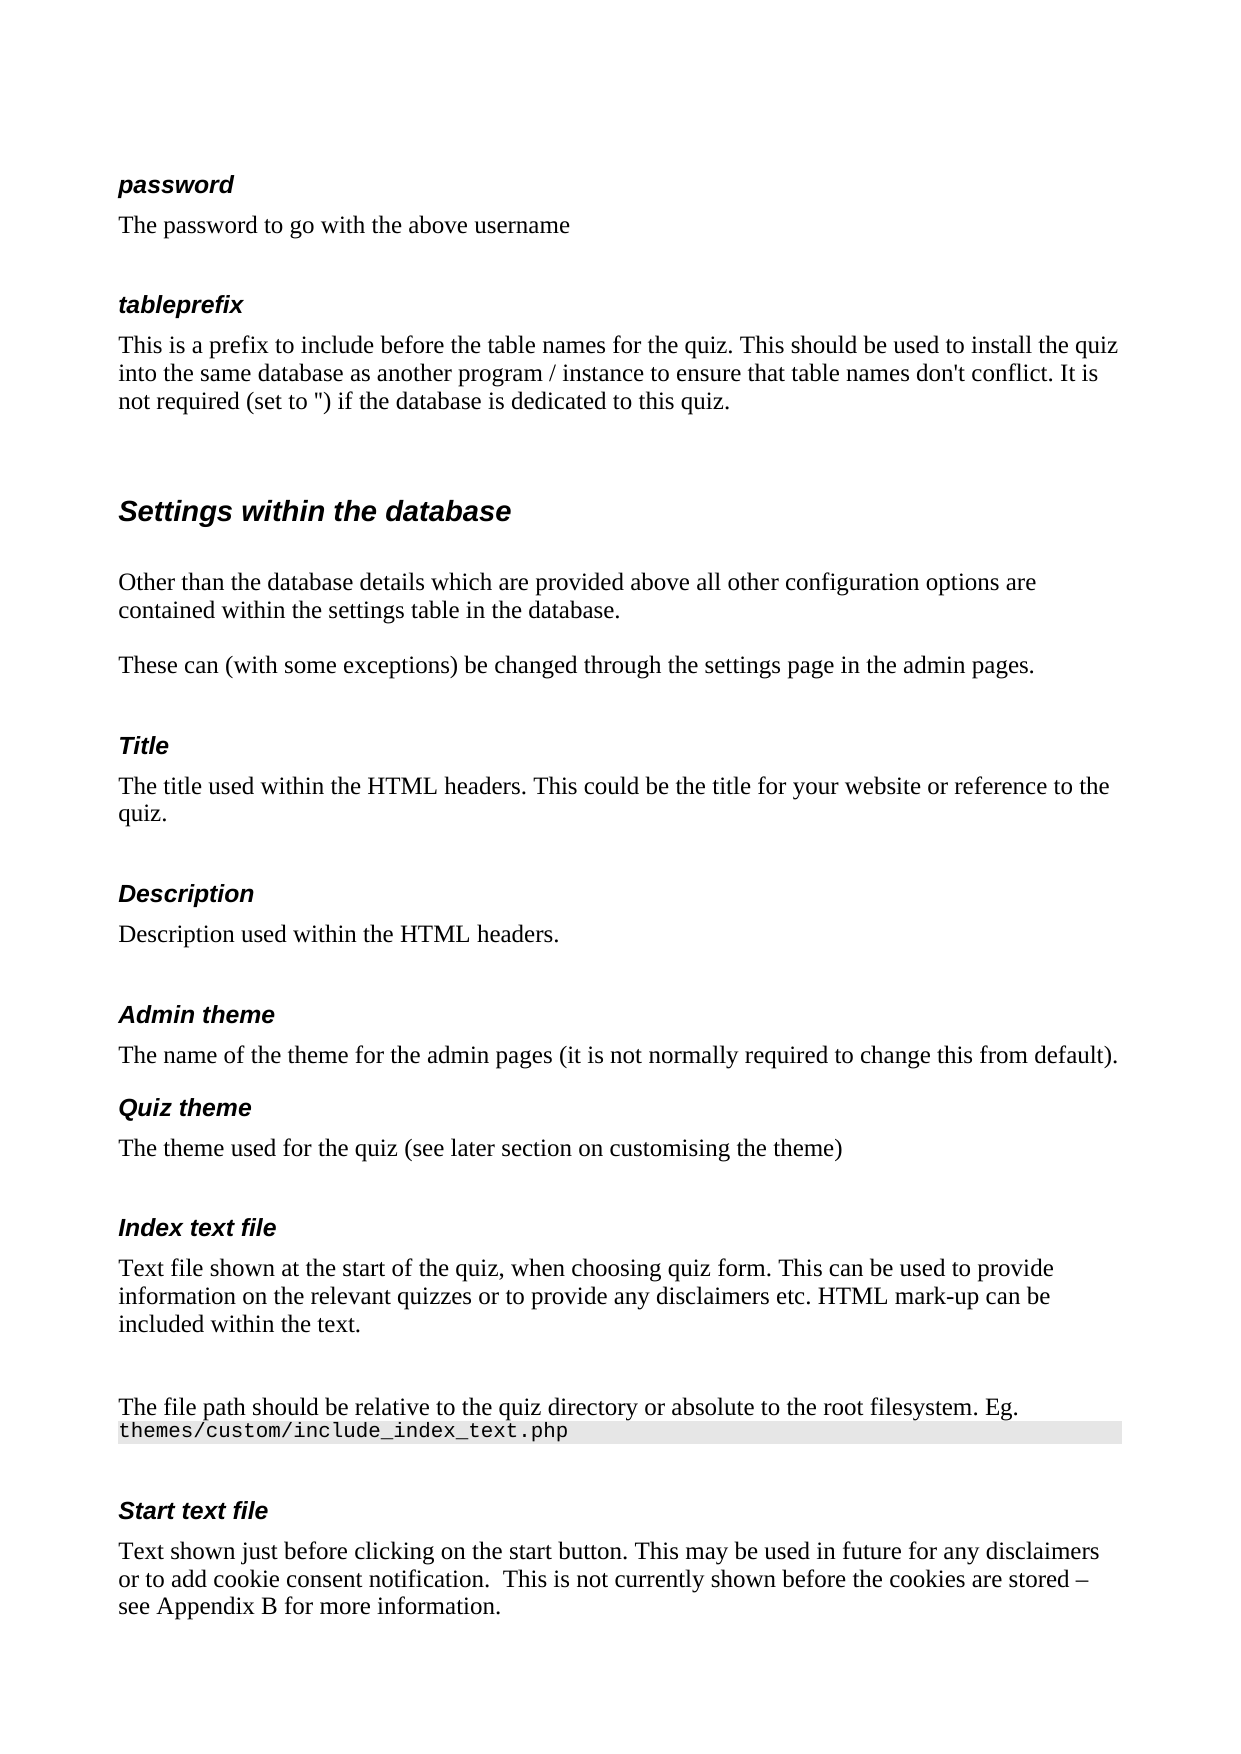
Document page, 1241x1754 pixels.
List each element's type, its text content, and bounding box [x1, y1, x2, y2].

text This is a prefix to include before the table names for the quiz. This should be used to install the quiz into the same database as another program / instance to ensure that table names don't conflict. It is not required (set to '') if the database is dedicated to this quiz. [118, 332, 1122, 415]
text The file path should be relative to the quiz directory or absolute to the root filesystem. Eg. [118, 1365, 1122, 1421]
subtitle Start text file [118, 1497, 1122, 1524]
subtitle Settings within the database [118, 495, 1122, 528]
text Text file shown at the start of the quiz, when choosing quiz form. This can be used to provide information on the relevant quizzes or to provide any disclaimers etc. HTML mark-up can be included within the text. [118, 1254, 1122, 1337]
text The name of the theme for the admin pages (it is not normally required to change this from default). [118, 1041, 1122, 1068]
subtitle Index text file [118, 1214, 1122, 1242]
text The password to go with the above username [118, 211, 1122, 239]
subtitle Quiz theme [118, 1093, 1122, 1121]
subtitle tableprefix [118, 291, 1122, 319]
subtitle Admin theme [118, 1001, 1122, 1028]
subtitle Description [118, 880, 1122, 908]
text These can (with some exceptions) be changed through the settings page in the admin pages. [118, 651, 1122, 679]
text The title used within the HTML headers. This could be the title for your website or reference to the quiz. [118, 772, 1122, 827]
text Text shown just before clicking on the start button. This may be used in future for any disclaimers or to add cookie consent notification. This is not currently shown before the cookies are stored – see Appendix B for more information. [118, 1537, 1122, 1620]
text The theme used for the quiz (see later section on customising the theme) [118, 1134, 1122, 1161]
text Other than the database details which are provided above all other configuration options are contained within the settings table in the database. [118, 568, 1122, 623]
subtitle Title [118, 732, 1122, 759]
text Description used within the HTML headers. [118, 920, 1122, 948]
text themes/custom/include_index_text.php [118, 1421, 1122, 1444]
subtitle password [118, 171, 1122, 198]
